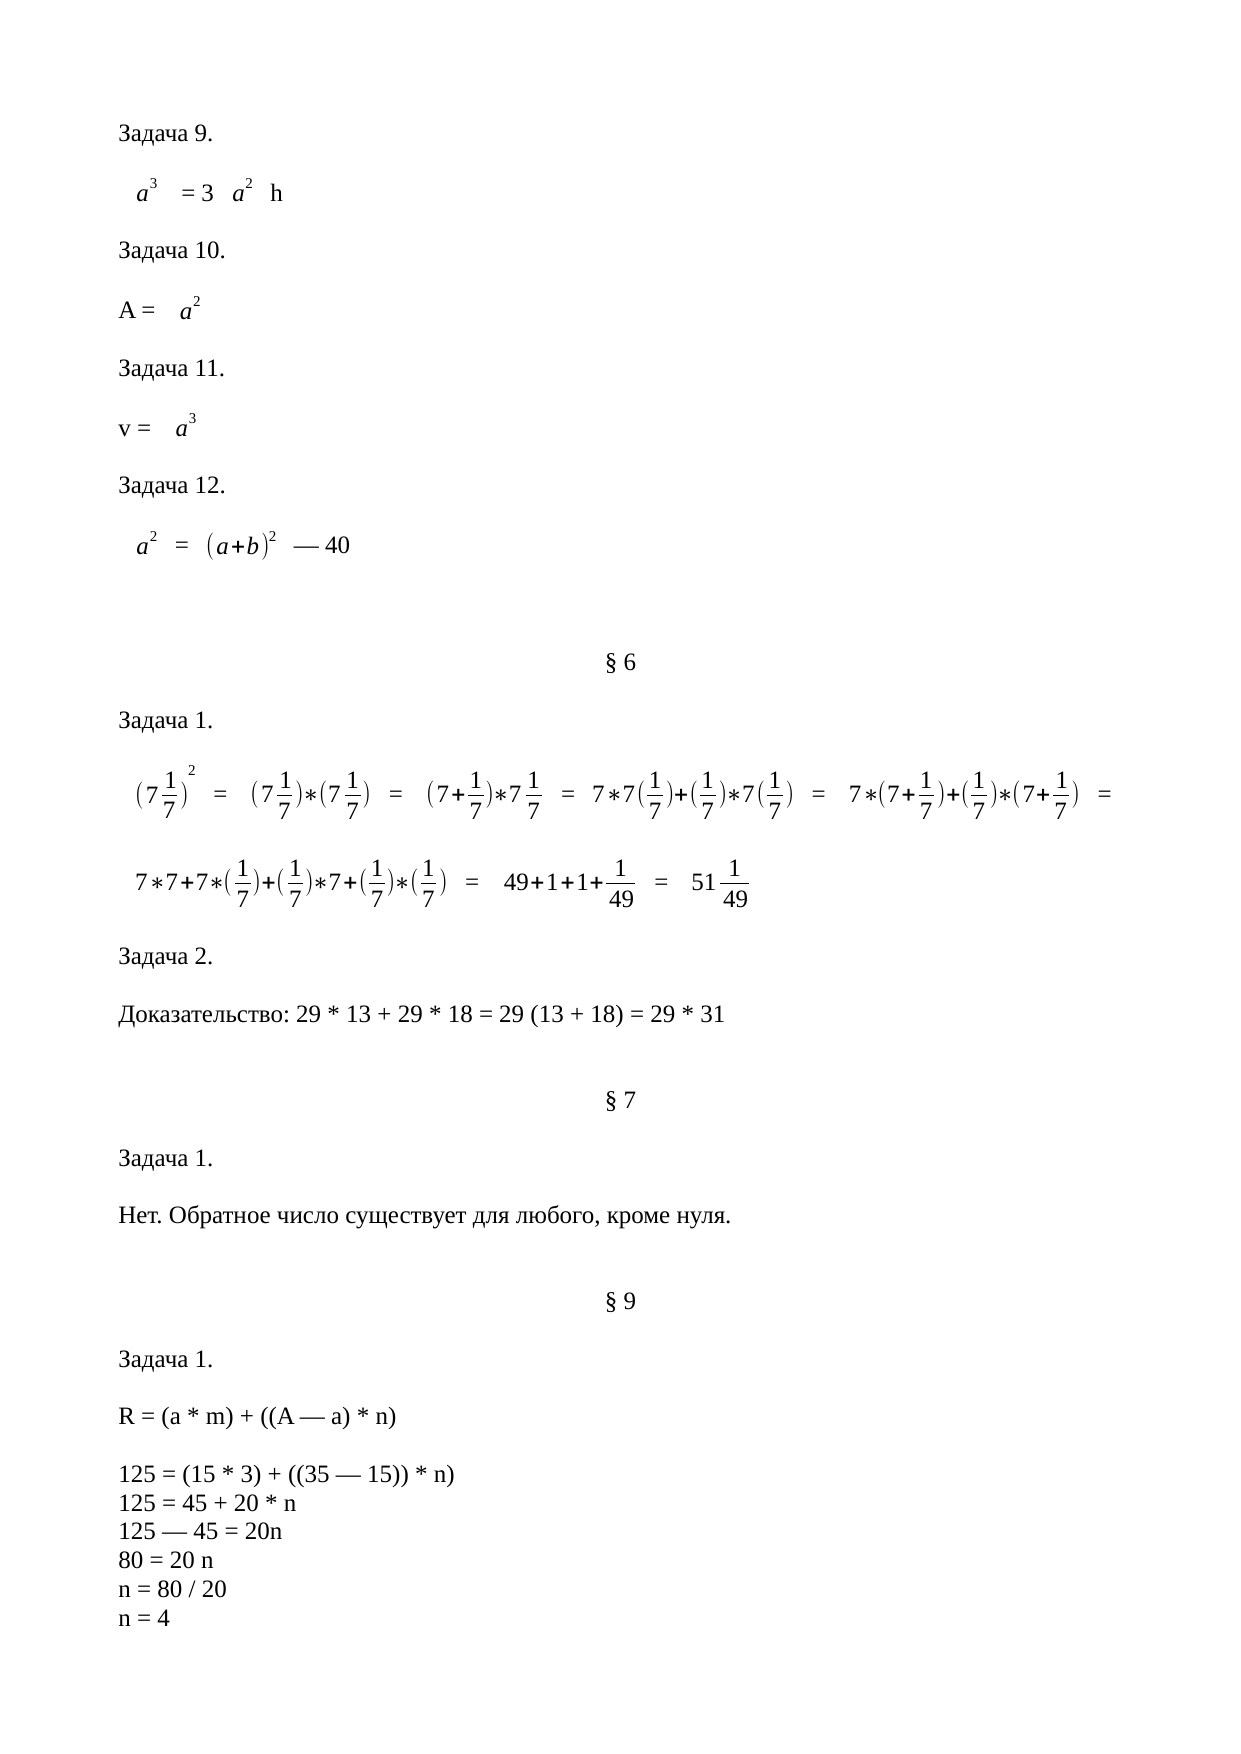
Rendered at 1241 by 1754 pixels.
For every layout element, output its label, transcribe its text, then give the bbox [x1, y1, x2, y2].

text 125 = (15 * 3) + ((35 — 15)) * n) [118, 1459, 1122, 1488]
text § 6 [118, 647, 1122, 676]
text n = 4 [118, 1603, 1122, 1631]
text Задача 9. [118, 118, 1122, 147]
text 125 — 45 = 20n [118, 1516, 1122, 1545]
text § 9 [118, 1286, 1122, 1315]
text A = [118, 293, 1122, 324]
text Нет. Обратное число существует для любого, кроме нуля. [118, 1200, 1122, 1229]
text =— 40 [118, 528, 1122, 561]
text Задача 1. [118, 1344, 1122, 1373]
text Задача 2. [118, 941, 1122, 970]
text = 3h [118, 176, 1122, 207]
text Задача 11. [118, 353, 1122, 382]
text Задача 1. [118, 1143, 1122, 1171]
text § 7 [118, 1085, 1122, 1114]
text 80 = 20 n [118, 1545, 1122, 1574]
text Задача 12. [118, 471, 1122, 499]
text n = 80 / 20 [118, 1574, 1122, 1603]
text Задача 10. [118, 236, 1122, 264]
text v = [118, 411, 1122, 442]
text Доказательство: 29 * 13 + 29 * 18 = 29 (13 + 18) = 29 * 31 [118, 999, 1122, 1028]
text R = (a * m) + ((A — a) * n) [118, 1401, 1122, 1430]
text = = == = [118, 762, 1122, 825]
text 125 = 45 + 20 * n [118, 1488, 1122, 1516]
text = = [118, 854, 1122, 913]
text Задача 1. [118, 705, 1122, 733]
